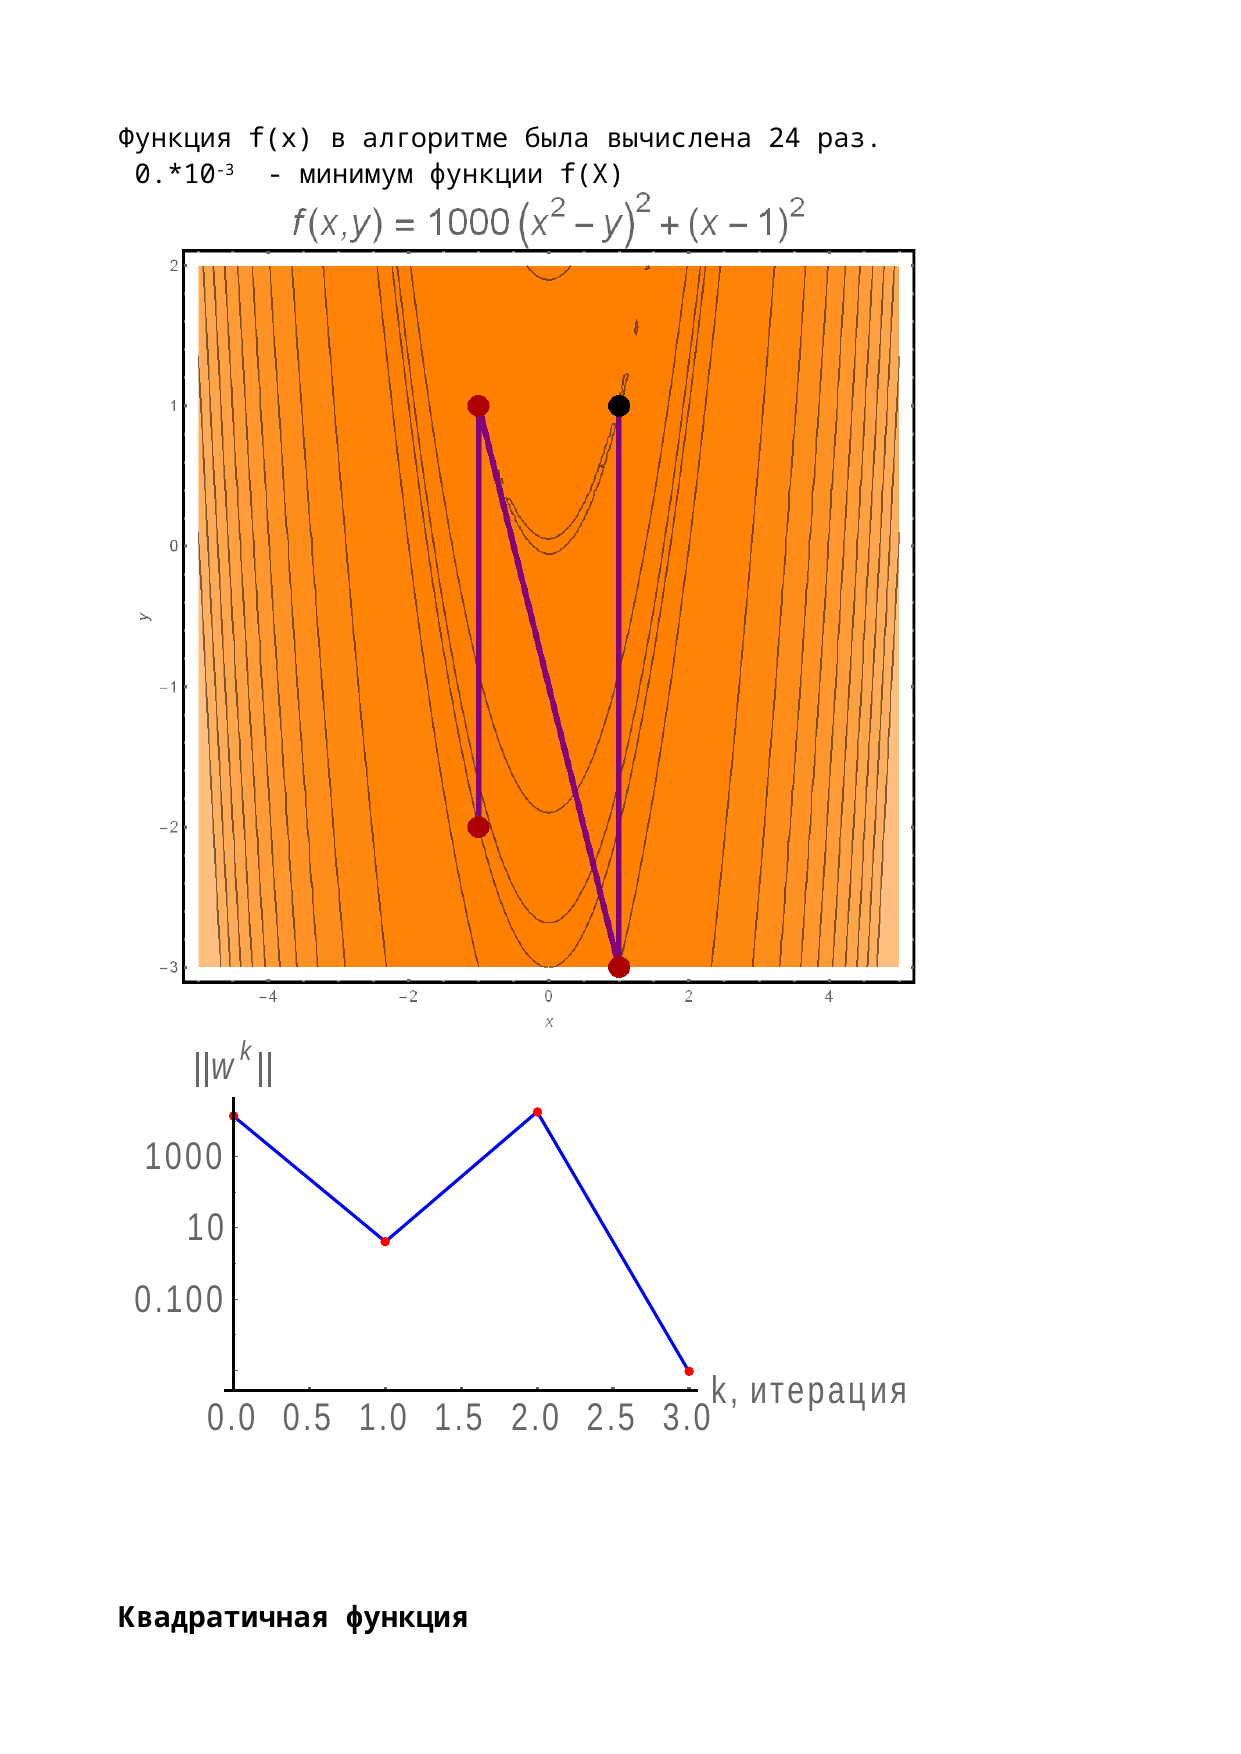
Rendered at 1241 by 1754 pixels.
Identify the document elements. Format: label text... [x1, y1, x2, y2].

text Квадратичная функция [118, 1596, 1122, 1636]
text 0.*10-3 - минимум функции f(X) [118, 155, 1122, 192]
text Функция f(x) в алгоритме была вычислена 24 раз. [118, 118, 1122, 155]
